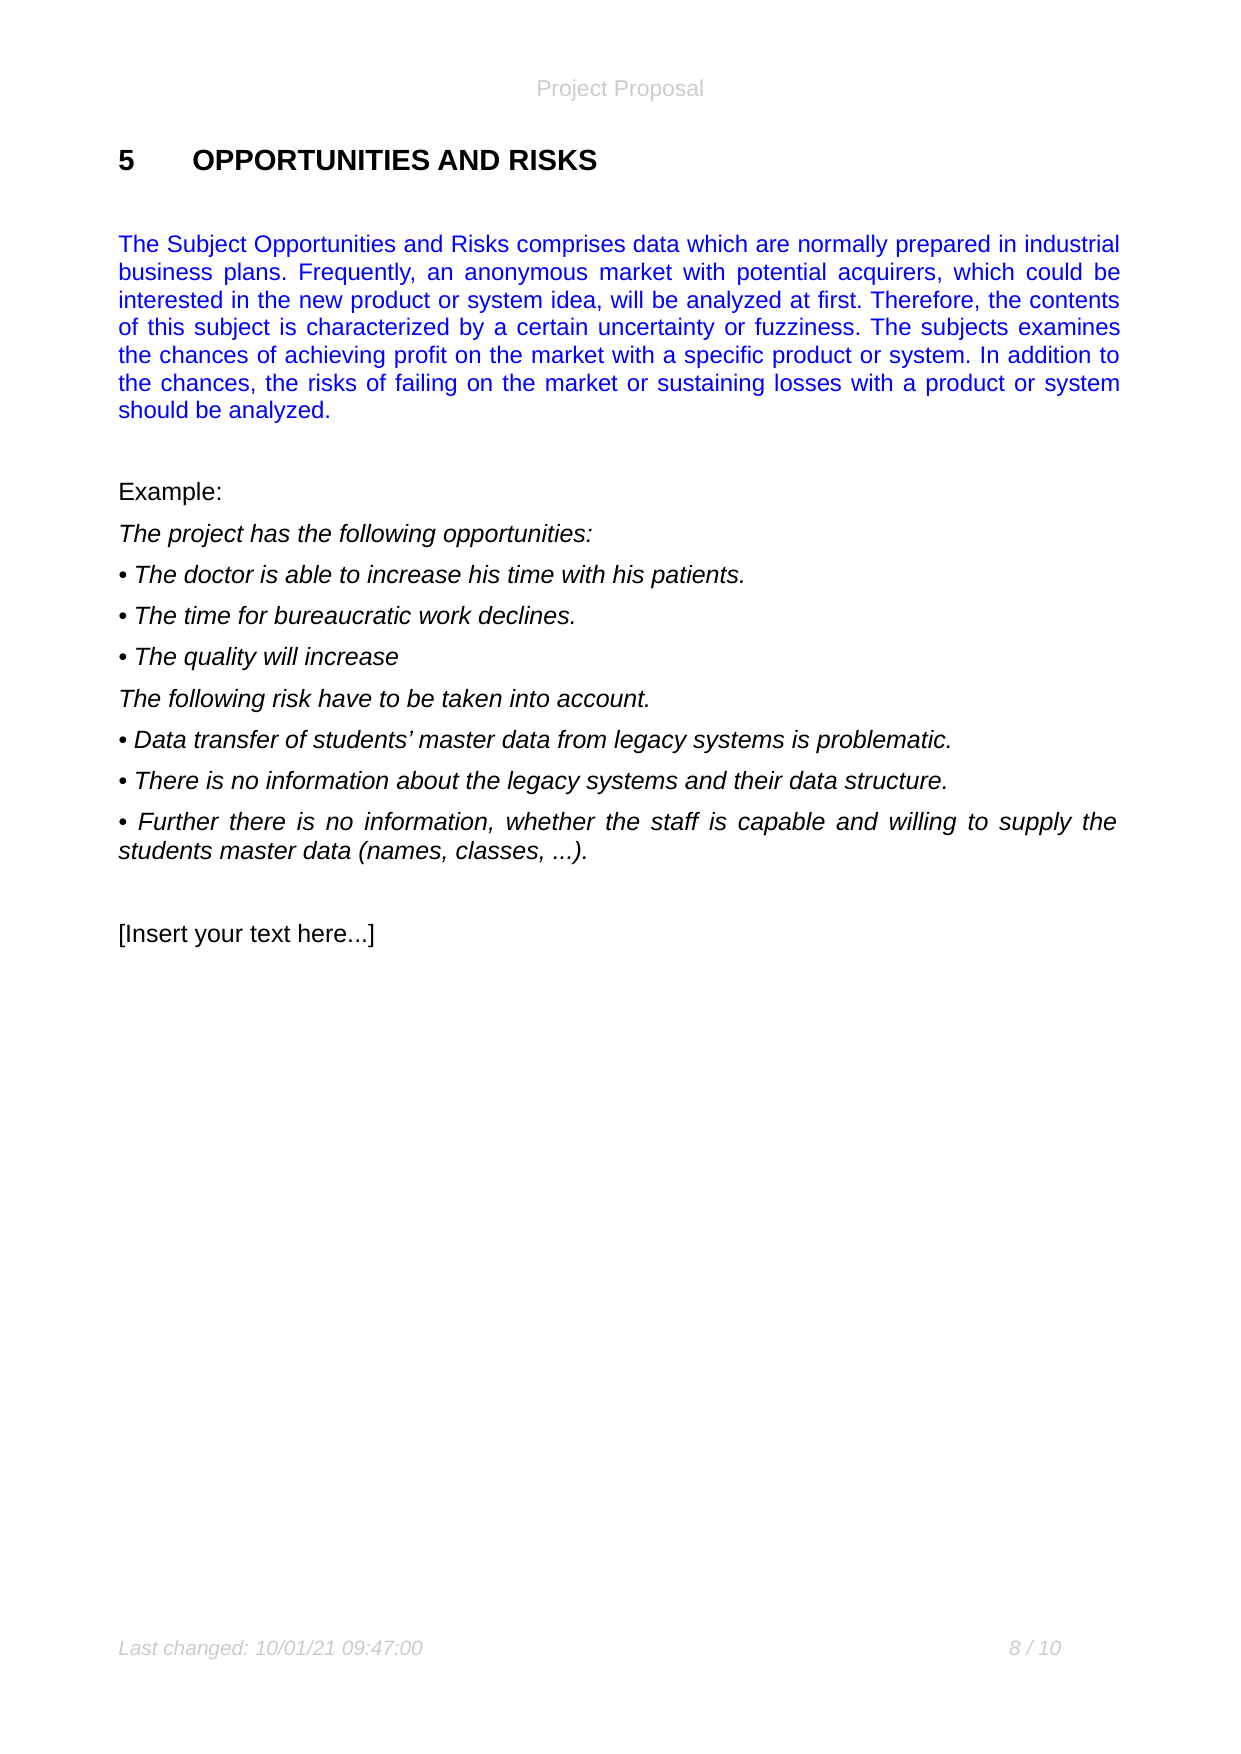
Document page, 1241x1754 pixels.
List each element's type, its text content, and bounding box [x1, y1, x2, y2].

text The following risk have to be taken into account. [118, 684, 1122, 712]
text The Subject Opportunities and Risks comprises data which are normally prepared in industrial business plans. Frequently, an anonymous market with potential acquirers, which could be interested in the new product or system idea, will be analyzed at first. Therefore, the contents of this subject is characterized by a certain uncertainty or fuzziness. The subjects examines the chances of achieving profit on the market with a specific product or system. In addition to the chances, the risks of failing on the market or sustaining losses with a product or system should be analyzed. [118, 230, 1122, 424]
text • There is no information about the legacy systems and their data structure. [118, 766, 1122, 795]
text • The quality will increase [118, 642, 1122, 671]
text Example: [118, 477, 1122, 506]
text • Data transfer of students’ master data from legacy systems is problematic. [118, 725, 1122, 754]
text • The time for bureaucratic work declines. [118, 601, 1122, 630]
text • Further there is no information, whether the staff is capable and willing to supply the students master data (names, classes, ...). [118, 807, 1122, 865]
text [Insert your text here...] [118, 919, 1122, 947]
subtitle Opportunities and Risks [118, 143, 1122, 177]
text The project has the following opportunities: [118, 519, 1122, 547]
text • The doctor is able to increase his time with his patients. [118, 560, 1122, 589]
